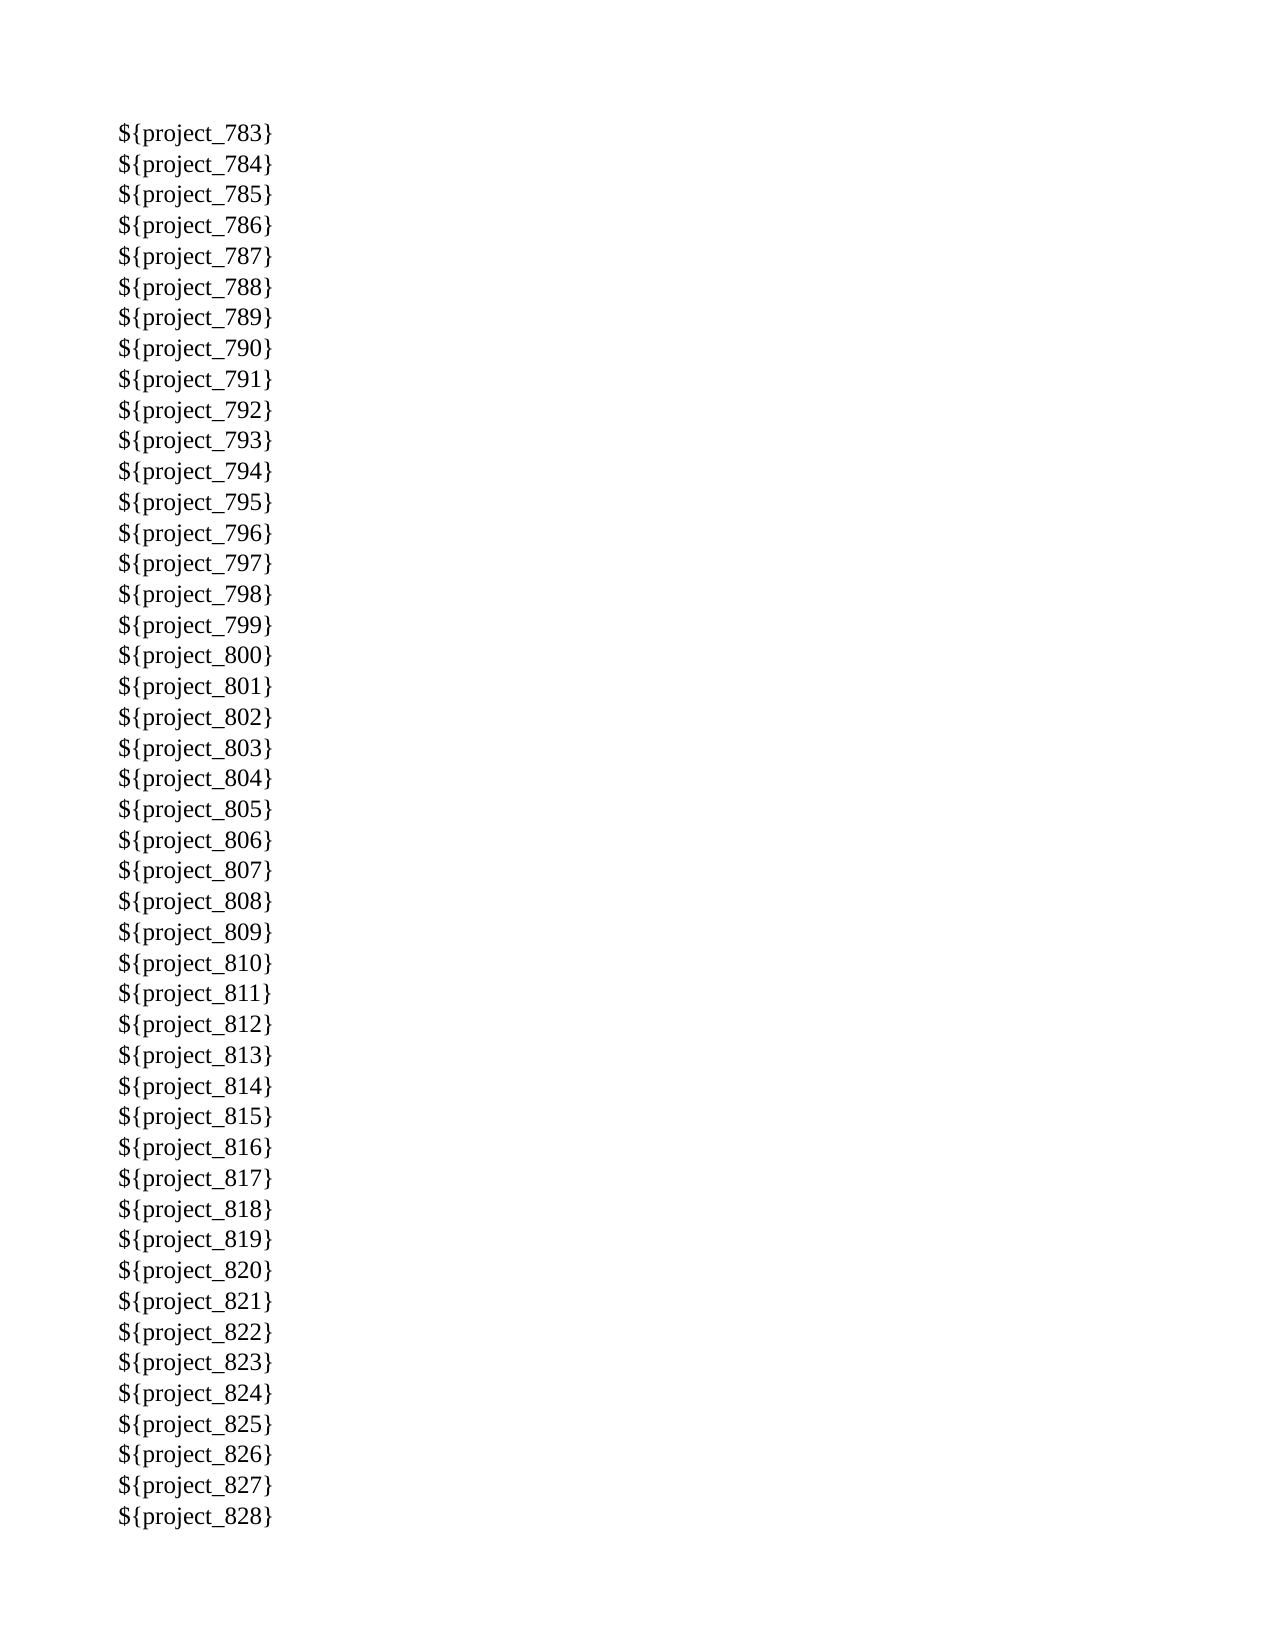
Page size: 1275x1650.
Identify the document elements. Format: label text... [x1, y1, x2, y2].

text ${project_803} [118, 733, 1157, 761]
text ${project_793} [118, 425, 1157, 454]
text ${project_784} [118, 149, 1157, 178]
text ${project_825} [118, 1409, 1157, 1437]
text ${project_812} [118, 1009, 1157, 1038]
text ${project_788} [118, 272, 1157, 301]
text ${project_809} [118, 917, 1157, 946]
text ${project_786} [118, 210, 1157, 239]
text ${project_816} [118, 1132, 1157, 1161]
text ${project_820} [118, 1255, 1157, 1284]
text ${project_828} [118, 1501, 1157, 1530]
text ${project_814} [118, 1071, 1157, 1099]
text ${project_819} [118, 1224, 1157, 1253]
text ${project_813} [118, 1040, 1157, 1069]
text ${project_827} [118, 1470, 1157, 1499]
text ${project_817} [118, 1163, 1157, 1192]
text ${project_823} [118, 1347, 1157, 1376]
text ${project_787} [118, 241, 1157, 270]
text ${project_818} [118, 1194, 1157, 1222]
text ${project_821} [118, 1286, 1157, 1314]
text ${project_815} [118, 1101, 1157, 1130]
text ${project_801} [118, 671, 1157, 700]
text ${project_811} [118, 978, 1157, 1007]
text ${project_790} [118, 333, 1157, 362]
text ${project_805} [118, 794, 1157, 823]
text ${project_789} [118, 302, 1157, 331]
text ${project_791} [118, 364, 1157, 393]
text ${project_822} [118, 1317, 1157, 1345]
text ${project_800} [118, 641, 1157, 669]
text ${project_783} [118, 118, 1157, 147]
text ${project_824} [118, 1378, 1157, 1407]
text ${project_808} [118, 886, 1157, 915]
text ${project_792} [118, 395, 1157, 423]
text ${project_807} [118, 856, 1157, 884]
text ${project_802} [118, 702, 1157, 731]
text ${project_826} [118, 1439, 1157, 1468]
text ${project_797} [118, 548, 1157, 577]
text ${project_785} [118, 179, 1157, 208]
text ${project_806} [118, 825, 1157, 854]
text ${project_799} [118, 610, 1157, 638]
text ${project_794} [118, 456, 1157, 485]
text ${project_795} [118, 487, 1157, 516]
text ${project_796} [118, 518, 1157, 546]
text ${project_810} [118, 948, 1157, 977]
text ${project_804} [118, 763, 1157, 792]
text ${project_798} [118, 579, 1157, 608]
